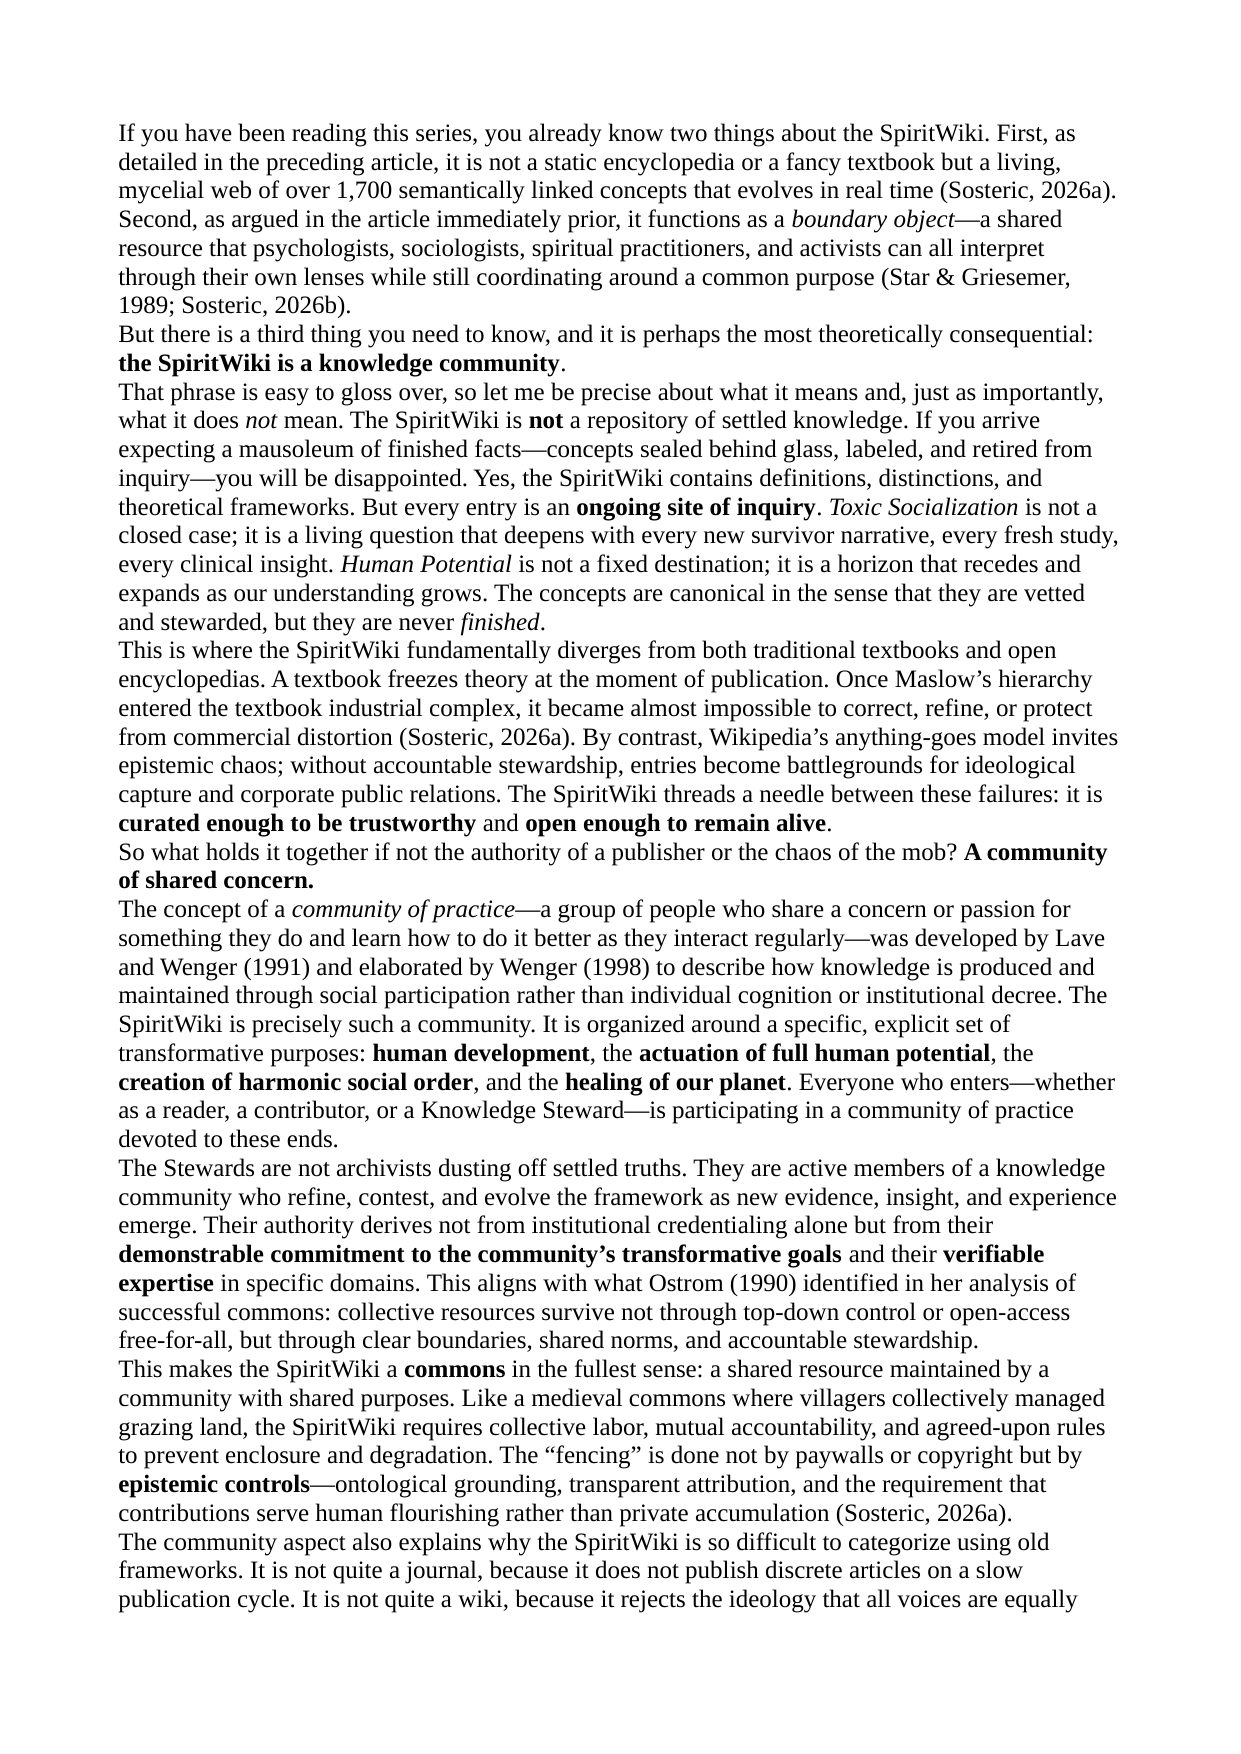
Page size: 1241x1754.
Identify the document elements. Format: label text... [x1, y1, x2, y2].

text The community aspect also explains why the SpiritWiki is so difficult to categorize using old frameworks. It is not quite a journal, because it does not publish discrete articles on a slow publication cycle. It is not quite a wiki, because it rejects the ideology that all voices are equally [118, 1527, 1122, 1613]
text The concept of a community of practice—a group of people who share a concern or passion for something they do and learn how to do it better as they interact regularly—was developed by Lave and Wenger (1991) and elaborated by Wenger (1998) to describe how knowledge is produced and maintained through social participation rather than individual cognition or institutional decree. The SpiritWiki is precisely such a community. It is organized around a specific, explicit set of transformative purposes: human development, the actuation of full human potential, the creation of harmonic social order, and the healing of our planet. Everyone who enters—whether as a reader, a contributor, or a Knowledge Steward—is participating in a community of practice devoted to these ends. [118, 894, 1122, 1153]
text That phrase is easy to gloss over, so let me be precise about what it means and, just as importantly, what it does not mean. The SpiritWiki is not a repository of settled knowledge. If you arrive expecting a mausoleum of finished facts—concepts sealed behind glass, labeled, and retired from inquiry—you will be disappointed. Yes, the SpiritWiki contains definitions, distinctions, and theoretical frameworks. But every entry is an ongoing site of inquiry. Toxic Socialization is not a closed case; it is a living question that deepens with every new survivor narrative, every fresh study, every clinical insight. Human Potential is not a fixed destination; it is a horizon that recedes and expands as our understanding grows. The concepts are canonical in the sense that they are vetted and stewarded, but they are never finished. [118, 377, 1122, 636]
text This is where the SpiritWiki fundamentally diverges from both traditional textbooks and open encyclopedias. A textbook freezes theory at the moment of publication. Once Maslow’s hierarchy entered the textbook industrial complex, it became almost impossible to correct, refine, or protect from commercial distortion (Sosteric, 2026a). By contrast, Wikipedia’s anything-goes model invites epistemic chaos; without accountable stewardship, entries become battlegrounds for ideological capture and corporate public relations. The SpiritWiki threads a needle between these failures: it is curated enough to be trustworthy and open enough to remain alive. [118, 636, 1122, 837]
text So what holds it together if not the authority of a publisher or the chaos of the mob? A community of shared concern. [118, 837, 1122, 894]
text This makes the SpiritWiki a commons in the fullest sense: a shared resource maintained by a community with shared purposes. Like a medieval commons where villagers collectively managed grazing land, the SpiritWiki requires collective labor, mutual accountability, and agreed-upon rules to prevent enclosure and degradation. The “fencing” is done not by paywalls or copyright but by epistemic controls—ontological grounding, transparent attribution, and the requirement that contributions serve human flourishing rather than private accumulation (Sosteric, 2026a). [118, 1354, 1122, 1527]
text The Stewards are not archivists dusting off settled truths. They are active members of a knowledge community who refine, contest, and evolve the framework as new evidence, insight, and experience emerge. Their authority derives not from institutional credentialing alone but from their demonstrable commitment to the community’s transformative goals and their verifiable expertise in specific domains. This aligns with what Ostrom (1990) identified in her analysis of successful commons: collective resources survive not through top-down control or open-access free-for-all, but through clear boundaries, shared norms, and accountable stewardship. [118, 1153, 1122, 1354]
text If you have been reading this series, you already know two things about the SpiritWiki. First, as detailed in the preceding article, it is not a static encyclopedia or a fancy textbook but a living, mycelial web of over 1,700 semantically linked concepts that evolves in real time (Sosteric, 2026a). Second, as argued in the article immediately prior, it functions as a boundary object—a shared resource that psychologists, sociologists, spiritual practitioners, and activists can all interpret through their own lenses while still coordinating around a common purpose (Star & Griesemer, 1989; Sosteric, 2026b). [118, 118, 1122, 319]
text But there is a third thing you need to know, and it is perhaps the most theoretically consequential: the SpiritWiki is a knowledge community. [118, 319, 1122, 377]
